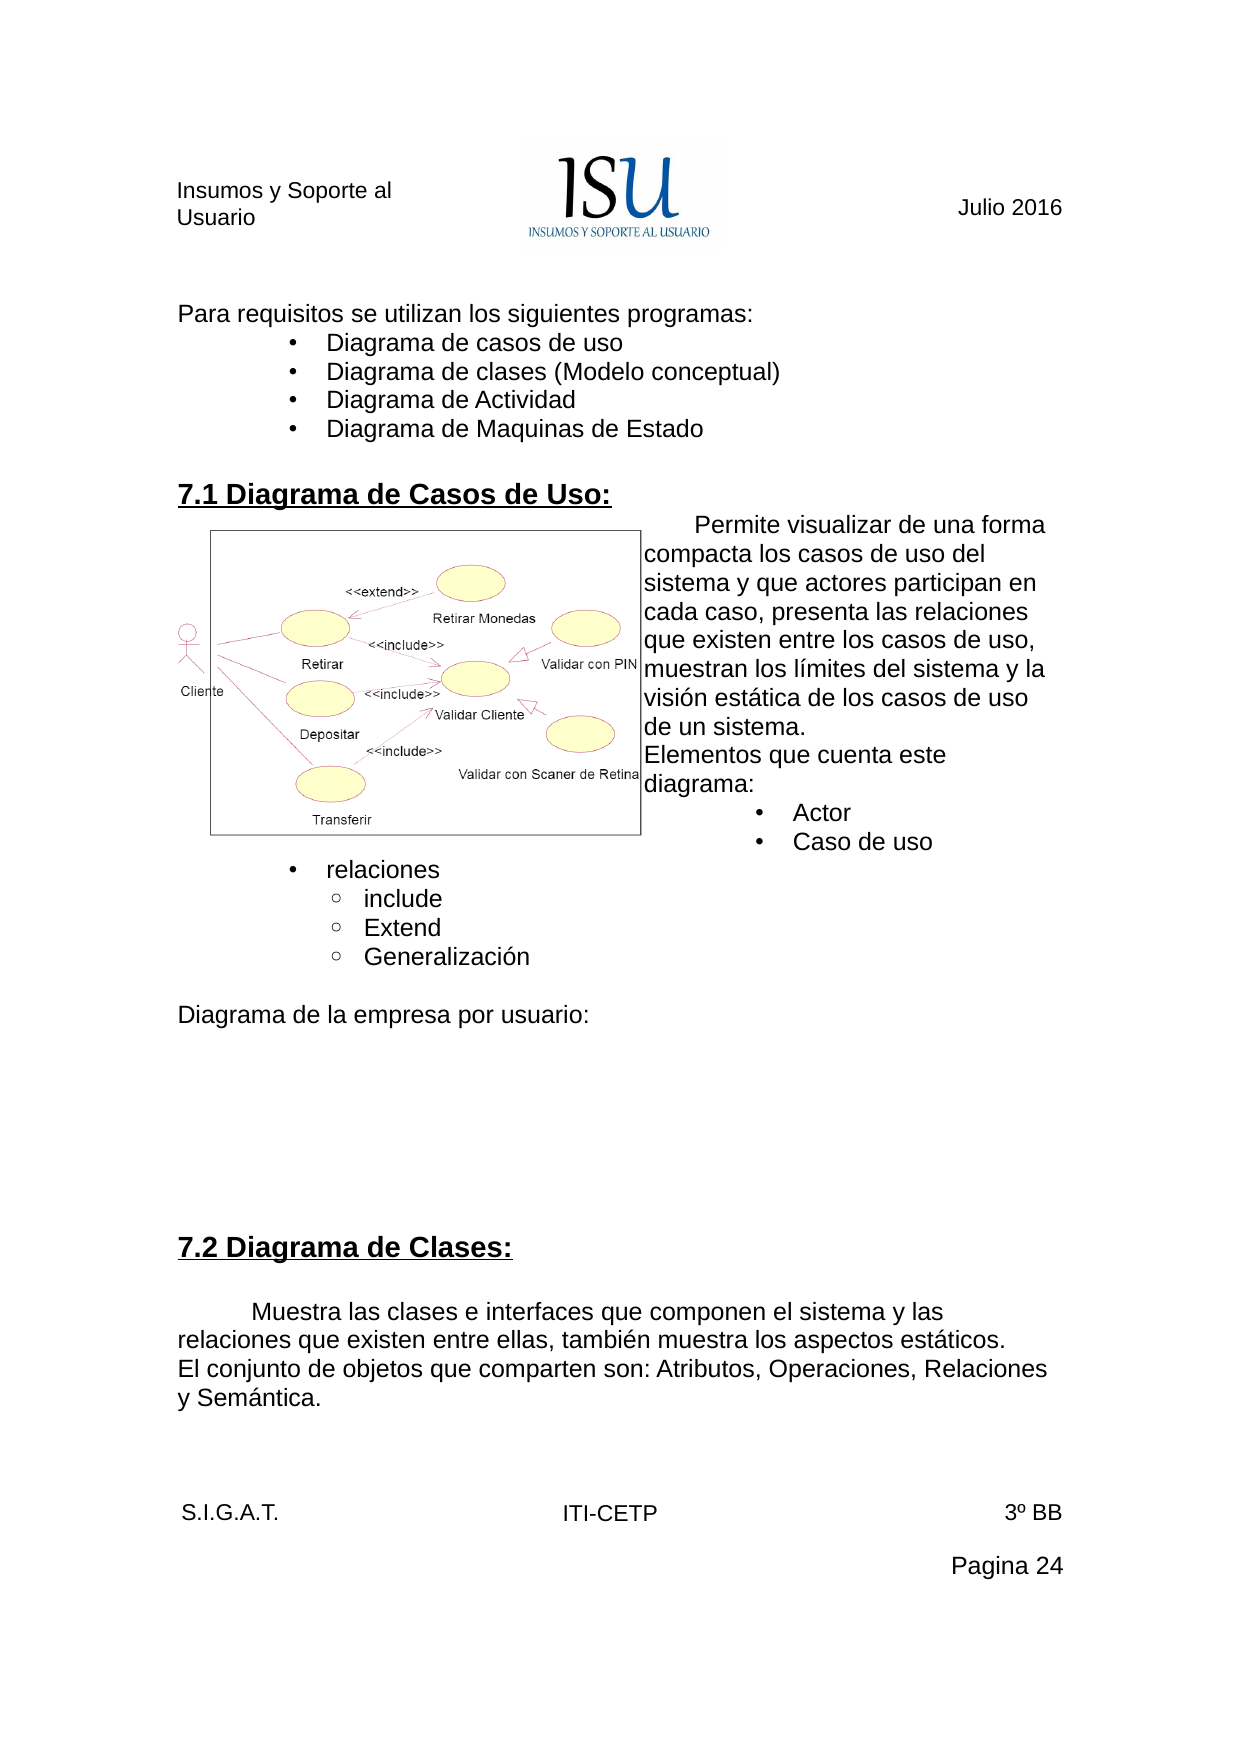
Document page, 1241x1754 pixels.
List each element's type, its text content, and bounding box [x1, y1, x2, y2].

text Para requisitos se utilizan los siguientes programas: [177, 299, 1063, 328]
text Elementos que cuenta este diagrama: [644, 740, 1063, 798]
list Diagrama de casos de uso [288, 328, 1063, 357]
list Diagrama de Maquinas de Estado [288, 414, 1063, 443]
text Diagrama de la empresa por usuario: [177, 999, 1063, 1028]
text 7.2 Diagrama de Clases: [177, 1229, 1063, 1263]
list relaciones [288, 855, 1063, 884]
text 7.1 Diagrama de Casos de Uso: [177, 477, 1063, 510]
list Diagrama de Actividad [288, 385, 1063, 414]
picture [178, 526, 644, 837]
picture [517, 138, 723, 252]
list Extend [326, 913, 1063, 942]
text Permite visualizar de una forma compacta los casos de uso del sistema y que actores participan en cada caso, presenta las relaciones que existen entre los casos de uso, muestran los límites del sistema y la visión estática de los casos de uso de un sistema. [177, 510, 1063, 740]
list include [326, 884, 1063, 913]
list Actor [644, 798, 1063, 827]
list Diagrama de clases (Modelo conceptual) [288, 357, 1063, 385]
text El conjunto de objetos que comparten son: Atributos, Operaciones, Relaciones y Semántica. [177, 1354, 1063, 1412]
list Generalización [326, 942, 1063, 971]
text Muestra las clases e interfaces que componen el sistema y las relaciones que existen entre ellas, también muestra los aspectos estáticos. [177, 1297, 1063, 1354]
list Caso de uso [288, 827, 1063, 855]
